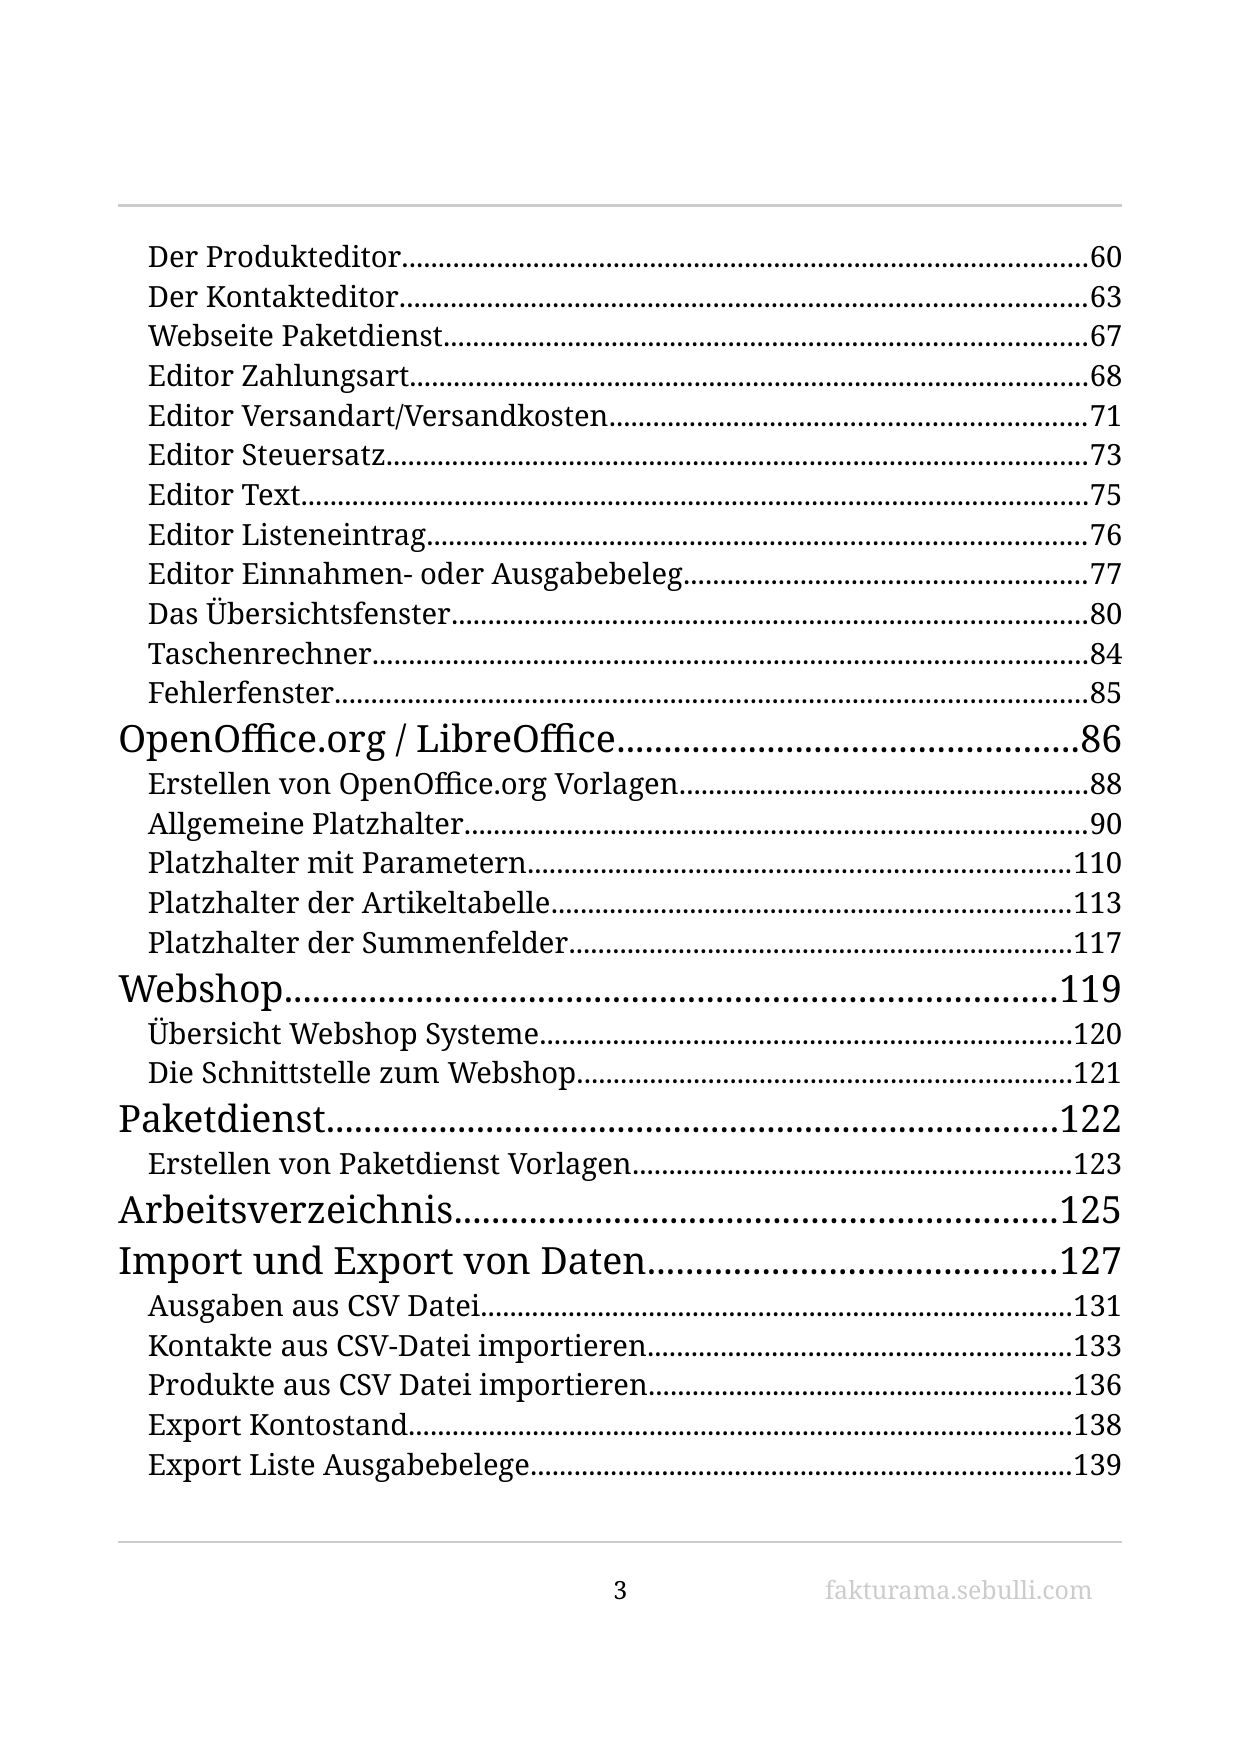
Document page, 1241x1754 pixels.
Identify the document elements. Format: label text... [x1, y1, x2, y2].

text Kontakte aus CSV-Datei importieren 133 [148, 1325, 1122, 1364]
text Platzhalter der Artikeltabelle 113 [148, 882, 1122, 922]
text Webshop 119 [118, 962, 1122, 1013]
text Das Übersichtsfenster 80 [148, 593, 1122, 633]
text Paketdienst 122 [118, 1092, 1122, 1143]
text Editor Zahlungsart 68 [148, 355, 1122, 395]
text Übersicht Webshop Systeme 120 [148, 1013, 1122, 1053]
text Der Kontakteditor 63 [148, 276, 1122, 316]
text Die Schnittstelle zum Webshop 121 [148, 1053, 1122, 1092]
text Platzhalter der Summenfelder 117 [148, 922, 1122, 962]
text Arbeitsverzeichnis 125 [118, 1183, 1122, 1234]
text Allgemeine Platzhalter 90 [148, 803, 1122, 843]
text Import und Export von Daten 127 [118, 1234, 1122, 1285]
text Ausgaben aus CSV Datei 131 [148, 1285, 1122, 1325]
text Export Liste Ausgabebelege 139 [148, 1444, 1122, 1483]
text Editor Versandart/Versandkosten 71 [148, 395, 1122, 434]
text Editor Einnahmen- oder Ausgabebeleg 77 [148, 554, 1122, 593]
text Editor Text 75 [148, 474, 1122, 514]
text Erstellen von OpenOffice.org Vorlagen 88 [148, 763, 1122, 803]
text Produkte aus CSV Datei importieren 136 [148, 1364, 1122, 1404]
text Erstellen von Paketdienst Vorlagen 123 [148, 1143, 1122, 1183]
text OpenOffice.org / LibreOffice 86 [118, 712, 1122, 763]
text Editor Listeneintrag 76 [148, 514, 1122, 554]
text Webseite Paketdienst 67 [148, 316, 1122, 355]
text Taschenrechner 84 [148, 633, 1122, 673]
text Fehlerfenster 85 [148, 673, 1122, 712]
text Der Produkteditor 60 [148, 236, 1122, 276]
text Export Kontostand 138 [148, 1404, 1122, 1444]
text Platzhalter mit Parametern 110 [148, 843, 1122, 882]
text Editor Steuersatz 73 [148, 434, 1122, 474]
